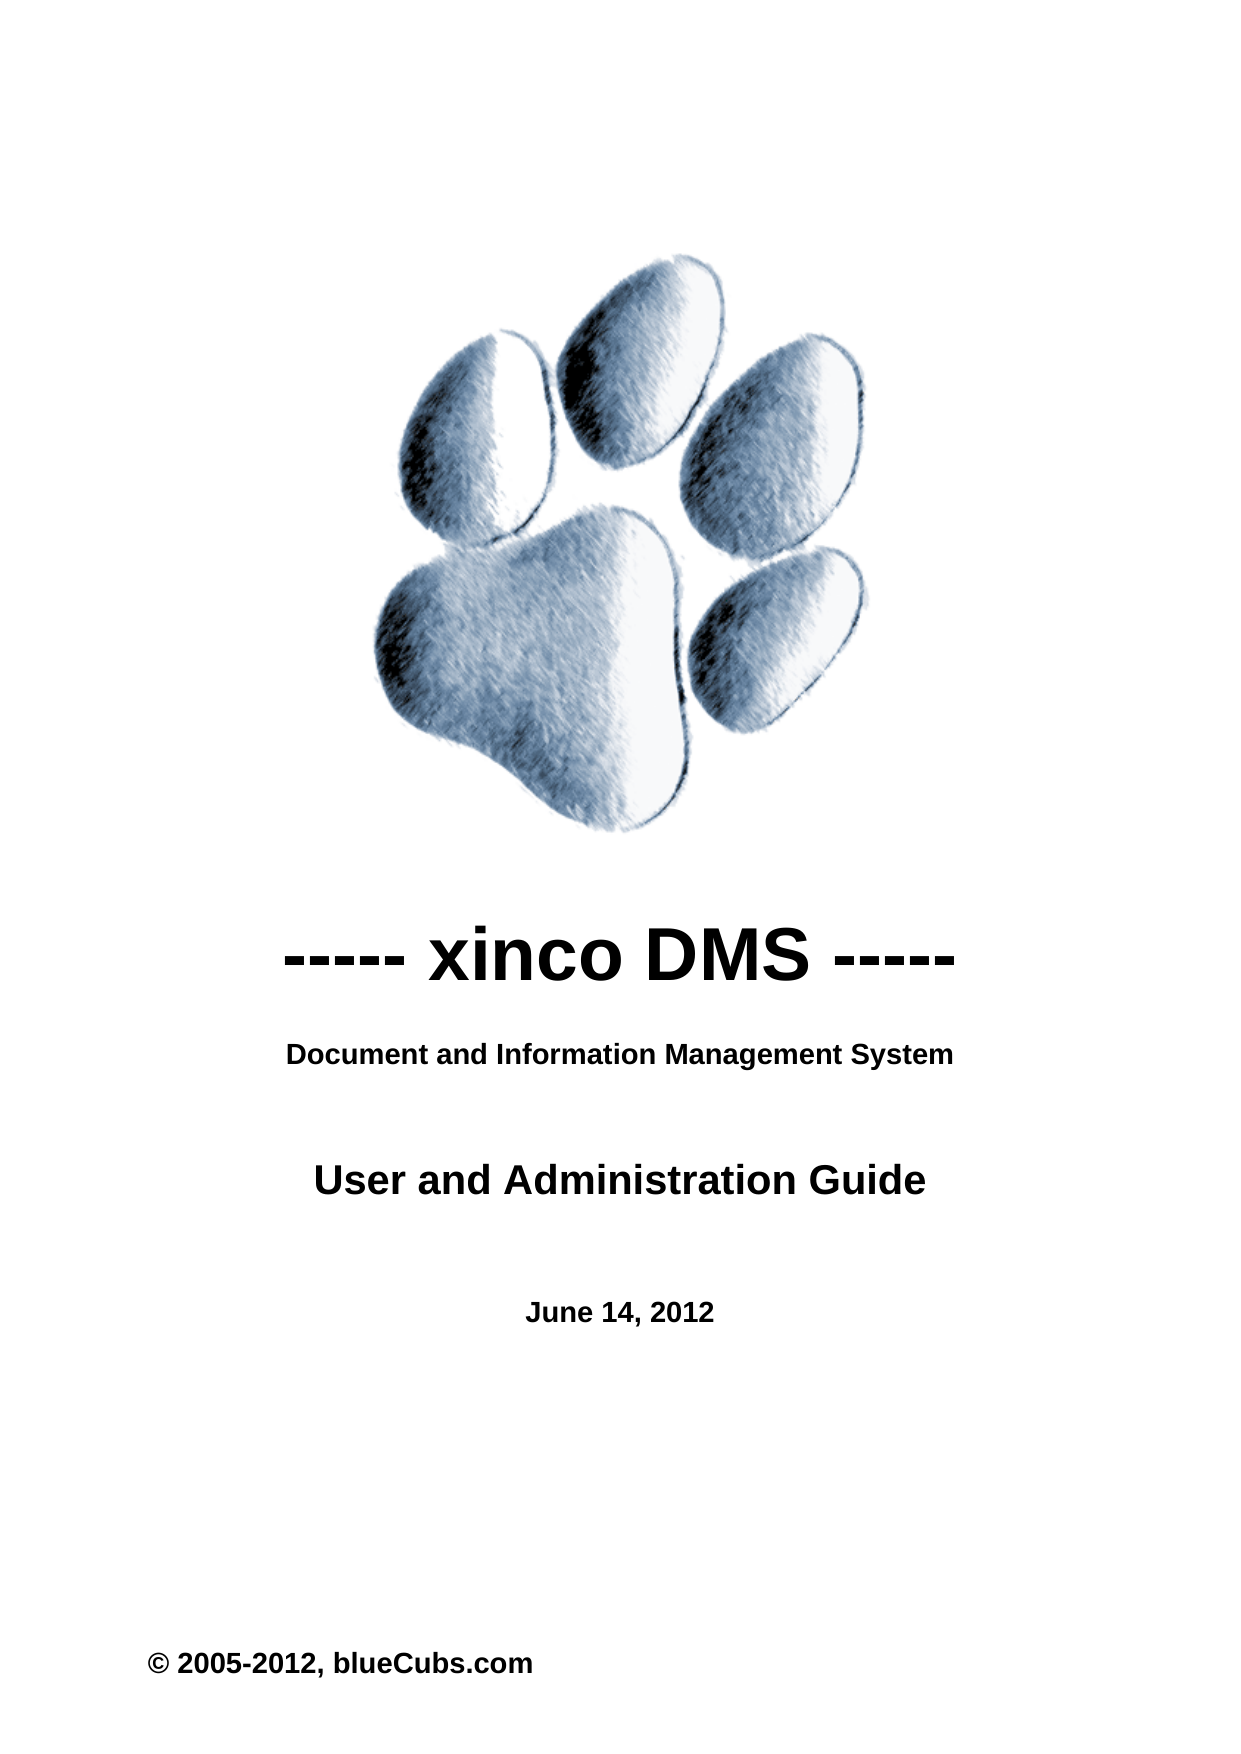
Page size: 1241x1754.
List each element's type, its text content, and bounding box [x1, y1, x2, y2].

text June 14, 2012 [148, 1296, 1092, 1329]
text User and Administration Guide [148, 1157, 1092, 1203]
picture [358, 240, 882, 848]
text ----- xinco DMS ----- [148, 912, 1092, 996]
text Document and Information Management System [148, 1038, 1092, 1071]
